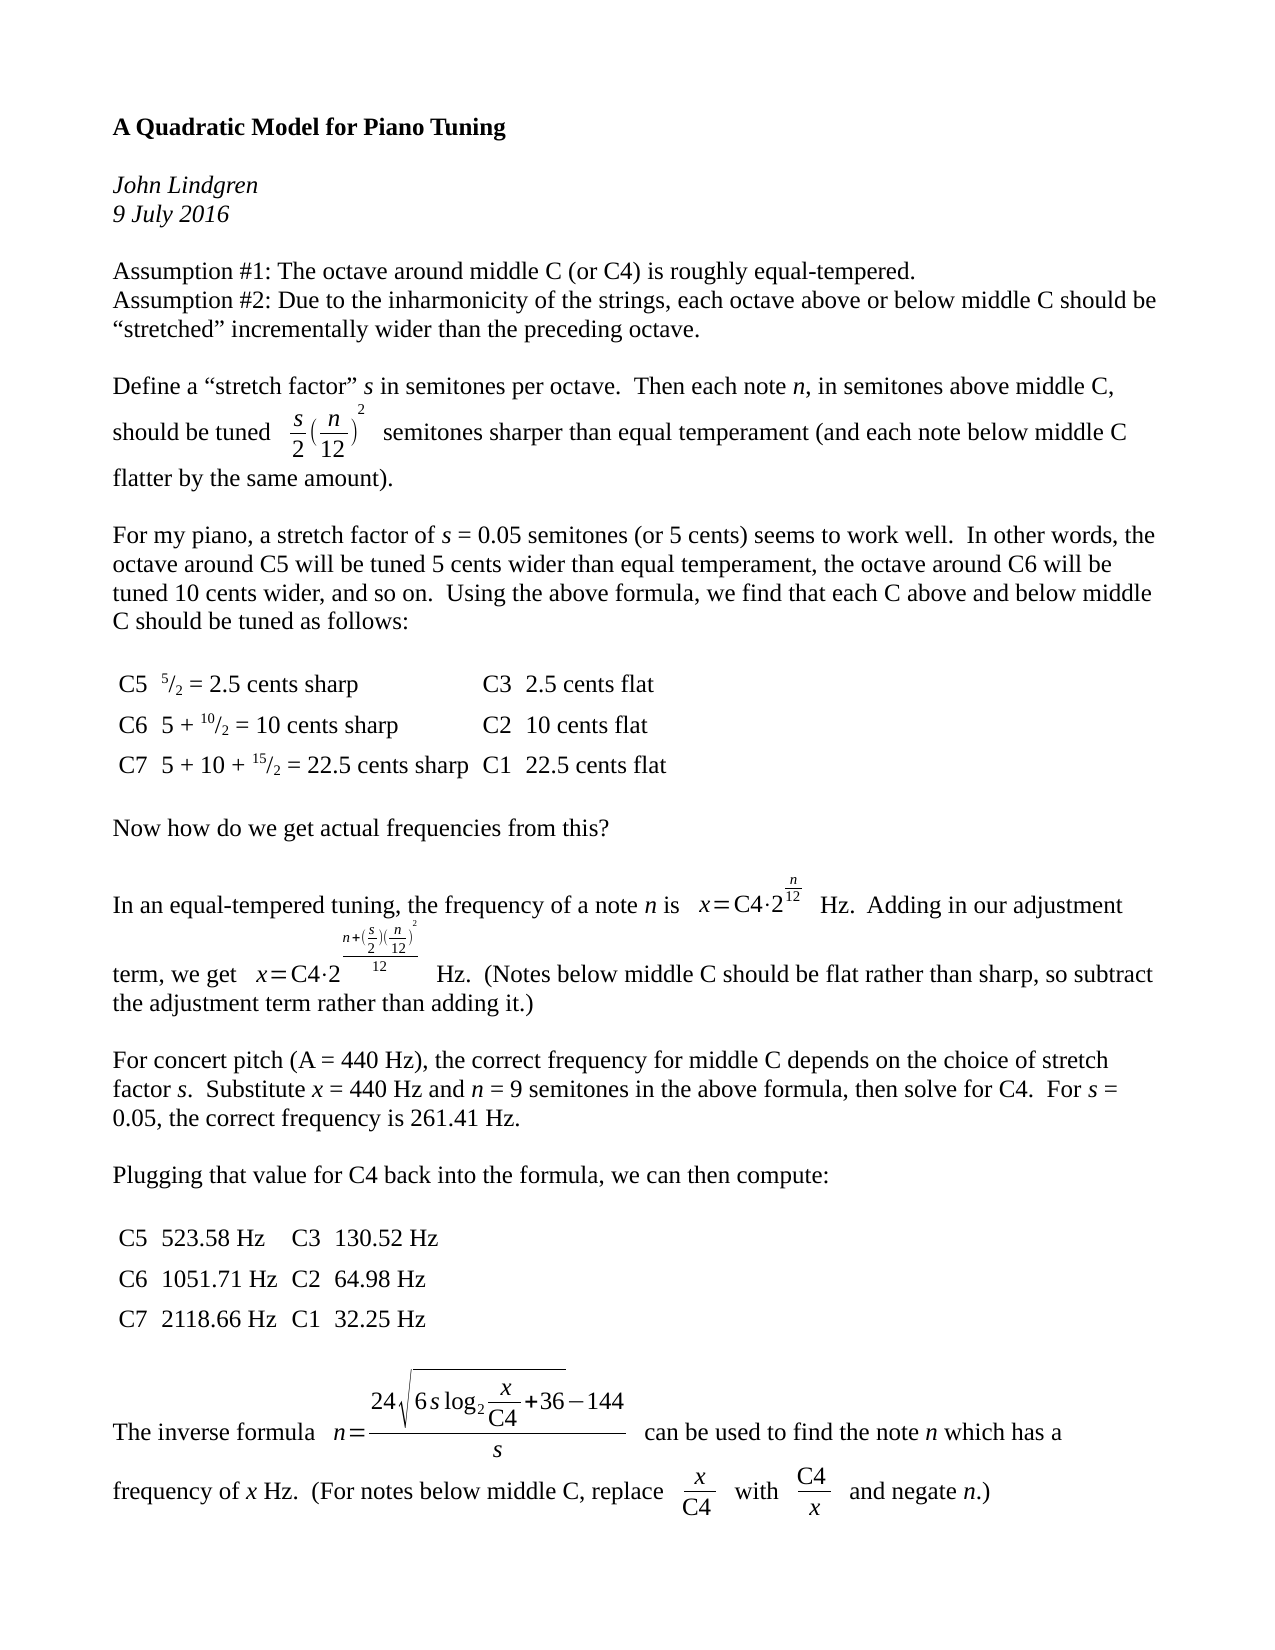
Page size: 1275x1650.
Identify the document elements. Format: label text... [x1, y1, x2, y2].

table_header C5 [113, 1218, 155, 1258]
text Plugging that value for C4 back into the formula, we can then compute: [112, 1160, 1162, 1189]
table_cell 1051.71 Hz [155, 1258, 286, 1298]
table_header 523.58 Hz [155, 1218, 286, 1258]
table_header C3 [286, 1218, 328, 1258]
table_cell C2 [286, 1258, 328, 1298]
table_cell 64.98 Hz [329, 1258, 446, 1298]
table_header 5/2 = 2.5 cents sharp [155, 664, 477, 704]
table_cell C6 [113, 704, 155, 744]
table_cell 32.25 Hz [329, 1298, 446, 1338]
table_cell 5 + 10/2 = 10 cents sharp [155, 704, 477, 744]
text A Quadratic Model for Piano Tuning [112, 112, 1162, 141]
text In an equal-tempered tuning, the frequency of a note n isHz. Adding in our adjustment term, we getHz. (Notes below middle C should be flat rather than sharp, so subtract the adjustment term rather than adding it.) [112, 871, 1162, 1016]
text John Lindgren [112, 170, 1162, 199]
table_header 130.52 Hz [329, 1218, 446, 1258]
table_cell 22.5 cents flat [520, 744, 674, 784]
table_cell C2 [477, 704, 519, 744]
table_header 2.5 cents flat [520, 664, 674, 704]
text 9 July 2016 [112, 199, 1162, 227]
text The inverse formulacan be used to find the note n which has a frequency of x Hz. (For notes below middle C, replacewithand negate n.) [112, 1367, 1162, 1522]
text Assumption #1: The octave around middle C (or C4) is roughly equal-tempered. [112, 256, 1162, 285]
text Assumption #2: Due to the inharmonicity of the strings, each octave above or below middle C should be “stretched” incrementally wider than the preceding octave. [112, 285, 1162, 342]
text Now how do we get actual frequencies from this? [112, 813, 1162, 842]
table_cell 10 cents flat [520, 704, 674, 744]
text For concert pitch (A = 440 Hz), the correct frequency for middle C depends on the choice of stretch factor s. Substitute x = 440 Hz and n = 9 semitones in the above formula, then solve for C4. For s = 0.05, the correct frequency is 261.41 Hz. [112, 1045, 1162, 1131]
table_cell C6 [113, 1258, 155, 1298]
table_cell C1 [477, 744, 519, 784]
table_cell C7 [113, 1298, 155, 1338]
text Define a “stretch factor” s in semitones per octave. Then each note n, in semitones above middle C, should be tunedsemitones sharper than equal temperament (and each note below middle C flatter by the same amount). [112, 371, 1162, 491]
table_cell 2118.66 Hz [155, 1298, 286, 1338]
table_cell C7 [113, 744, 155, 784]
table_cell 5 + 10 + 15/2 = 22.5 cents sharp [155, 744, 477, 784]
table_header C3 [477, 664, 519, 704]
text For my piano, a stretch factor of s = 0.05 semitones (or 5 cents) seems to work well. In other words, the octave around C5 will be tuned 5 cents wider than equal temperament, the octave around C6 will be tuned 10 cents wider, and so on. Using the above formula, we find that each C above and below middle C should be tuned as follows: [112, 520, 1162, 635]
table_header C5 [113, 664, 155, 704]
table_cell C1 [286, 1298, 328, 1338]
